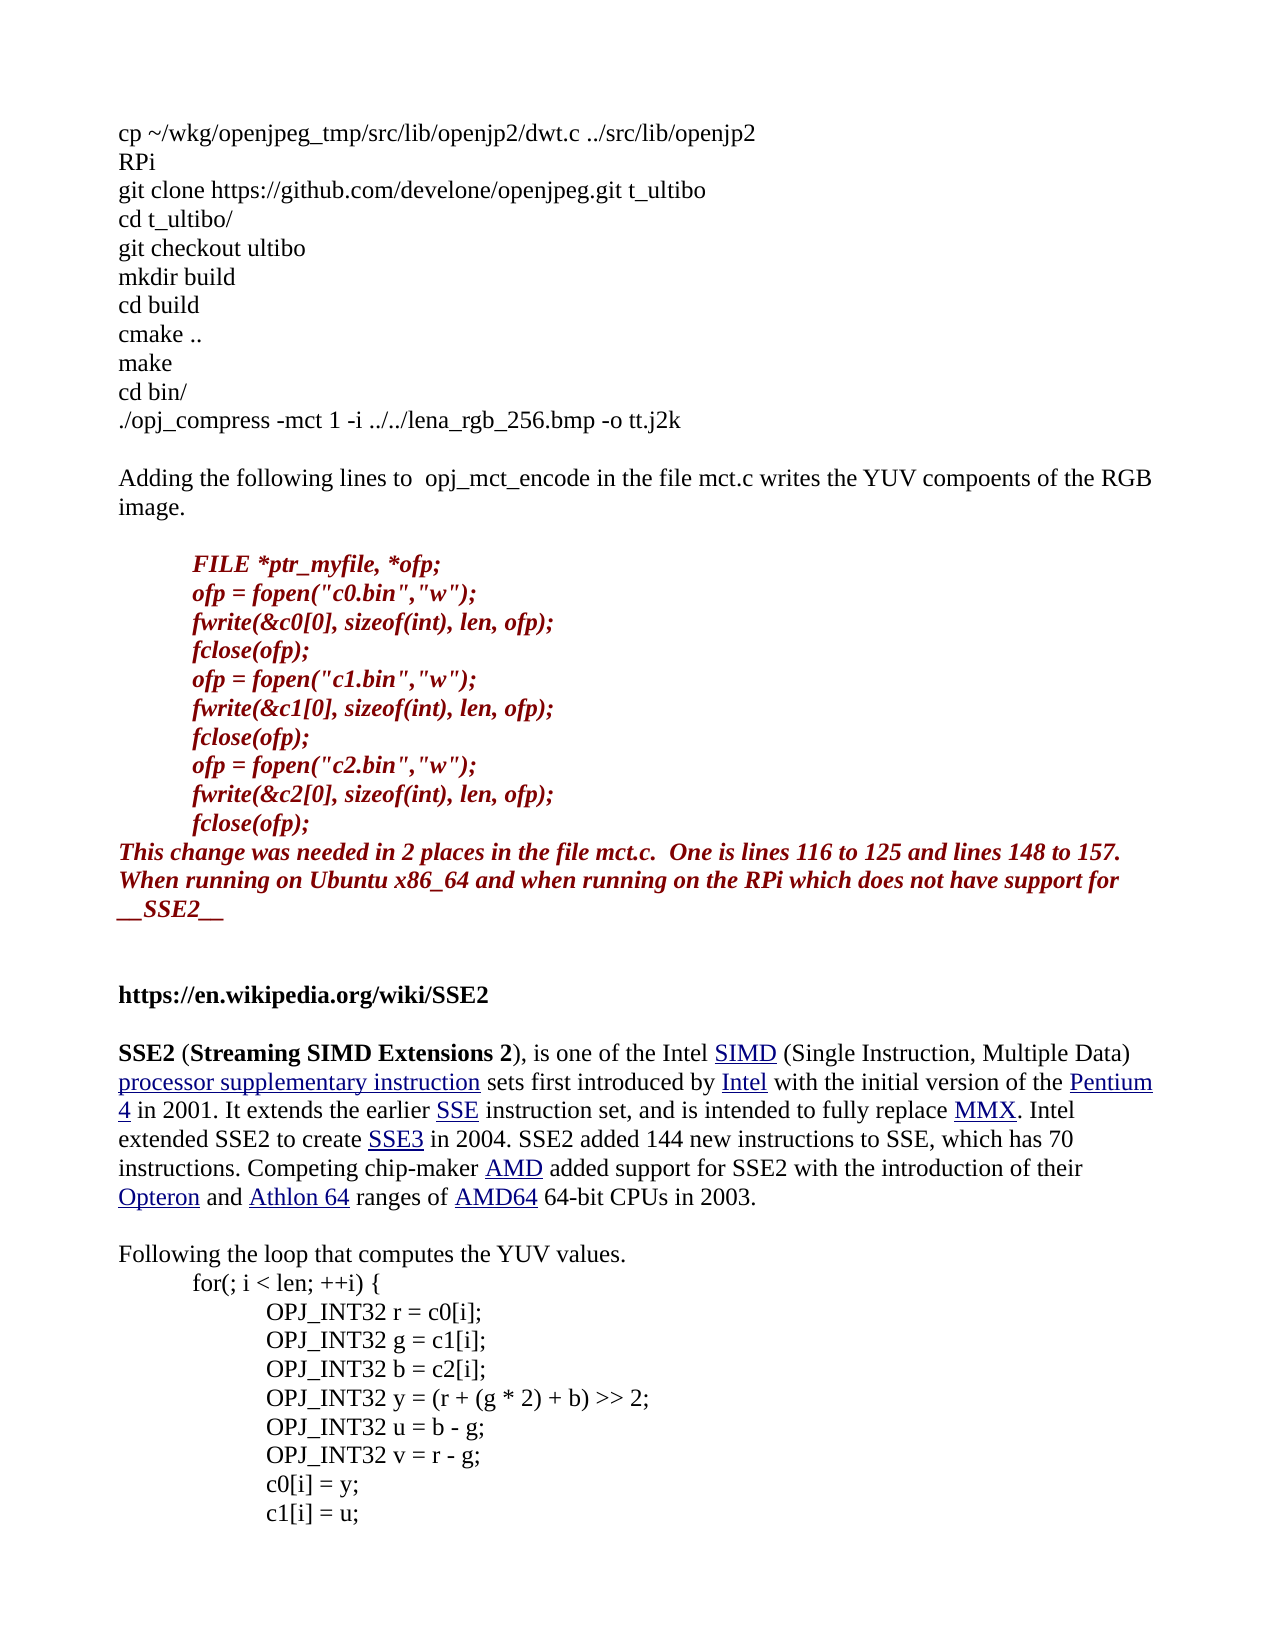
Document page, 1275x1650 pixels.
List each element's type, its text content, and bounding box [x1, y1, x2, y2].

text https://en.wikipedia.org/wiki/SSE2 [118, 981, 1157, 1009]
text fwrite(&c2[0], sizeof(int), len, ofp); [118, 779, 1157, 808]
text ofp = fopen("c1.bin","w"); [118, 664, 1157, 693]
text RPi [118, 147, 1157, 176]
text ofp = fopen("c2.bin","w"); [118, 751, 1157, 779]
text fwrite(&c1[0], sizeof(int), len, ofp); [118, 693, 1157, 722]
text ./opj_compress -mct 1 -i ../../lena_rgb_256.bmp -o tt.j2k [118, 406, 1157, 434]
text SSE2 (Streaming SIMD Extensions 2), is one of the Intel SIMD (Single Instruction, Multiple Data) processor supplementary instruction sets first introduced by Intel with the initial version of the Pentium 4 in 2001. It extends the earlier SSE instruction set, and is intended to fully replace MMX. Intel extended SSE2 to create SSE3 in 2004. SSE2 added 144 new instructions to SSE, which has 70 instructions. Competing chip-maker AMD added support for SSE2 with the introduction of their Opteron and Athlon 64 ranges of AMD64 64-bit CPUs in 2003. [118, 1038, 1157, 1211]
text FILE *ptr_myfile, *ofp; [118, 549, 1157, 578]
text OPJ_INT32 u = b - g; [118, 1412, 1157, 1441]
text cd build [118, 291, 1157, 319]
text __SSE2__ [118, 894, 1157, 923]
text When running on Ubuntu x86_64 and when running on the RPi which does not have support for [118, 866, 1157, 894]
text c1[i] = u; [118, 1498, 1157, 1527]
text cp ~/wkg/openjpeg_tmp/src/lib/openjp2/dwt.c ../src/lib/openjp2 [118, 118, 1157, 147]
text git checkout ultibo [118, 233, 1157, 262]
text mkdir build [118, 262, 1157, 291]
text fclose(ofp); [118, 636, 1157, 664]
text c0[i] = y; [118, 1469, 1157, 1498]
text fwrite(&c0[0], sizeof(int), len, ofp); [118, 607, 1157, 636]
text OPJ_INT32 v = r - g; [118, 1441, 1157, 1469]
text cmake .. [118, 319, 1157, 348]
text OPJ_INT32 y = (r + (g * 2) + b) >> 2; [118, 1383, 1157, 1412]
text ofp = fopen("c0.bin","w"); [118, 578, 1157, 607]
text cd bin/ [118, 377, 1157, 406]
text fclose(ofp); [118, 722, 1157, 751]
text This change was needed in 2 places in the file mct.c. One is lines 116 to 125 and lines 148 to 157. [118, 837, 1157, 866]
text fclose(ofp); [118, 808, 1157, 837]
text OPJ_INT32 b = c2[i]; [118, 1354, 1157, 1383]
text cd t_ultibo/ [118, 204, 1157, 233]
text for(; i < len; ++i) { [118, 1268, 1157, 1297]
text Following the loop that computes the YUV values. [118, 1239, 1157, 1268]
text make [118, 348, 1157, 377]
text Adding the following lines to opj_mct_encode in the file mct.c writes the YUV compoents of the RGB image. [118, 463, 1157, 521]
text OPJ_INT32 r = c0[i]; [118, 1297, 1157, 1326]
text git clone https://github.com/develone/openjpeg.git t_ultibo [118, 176, 1157, 204]
text OPJ_INT32 g = c1[i]; [118, 1326, 1157, 1354]
